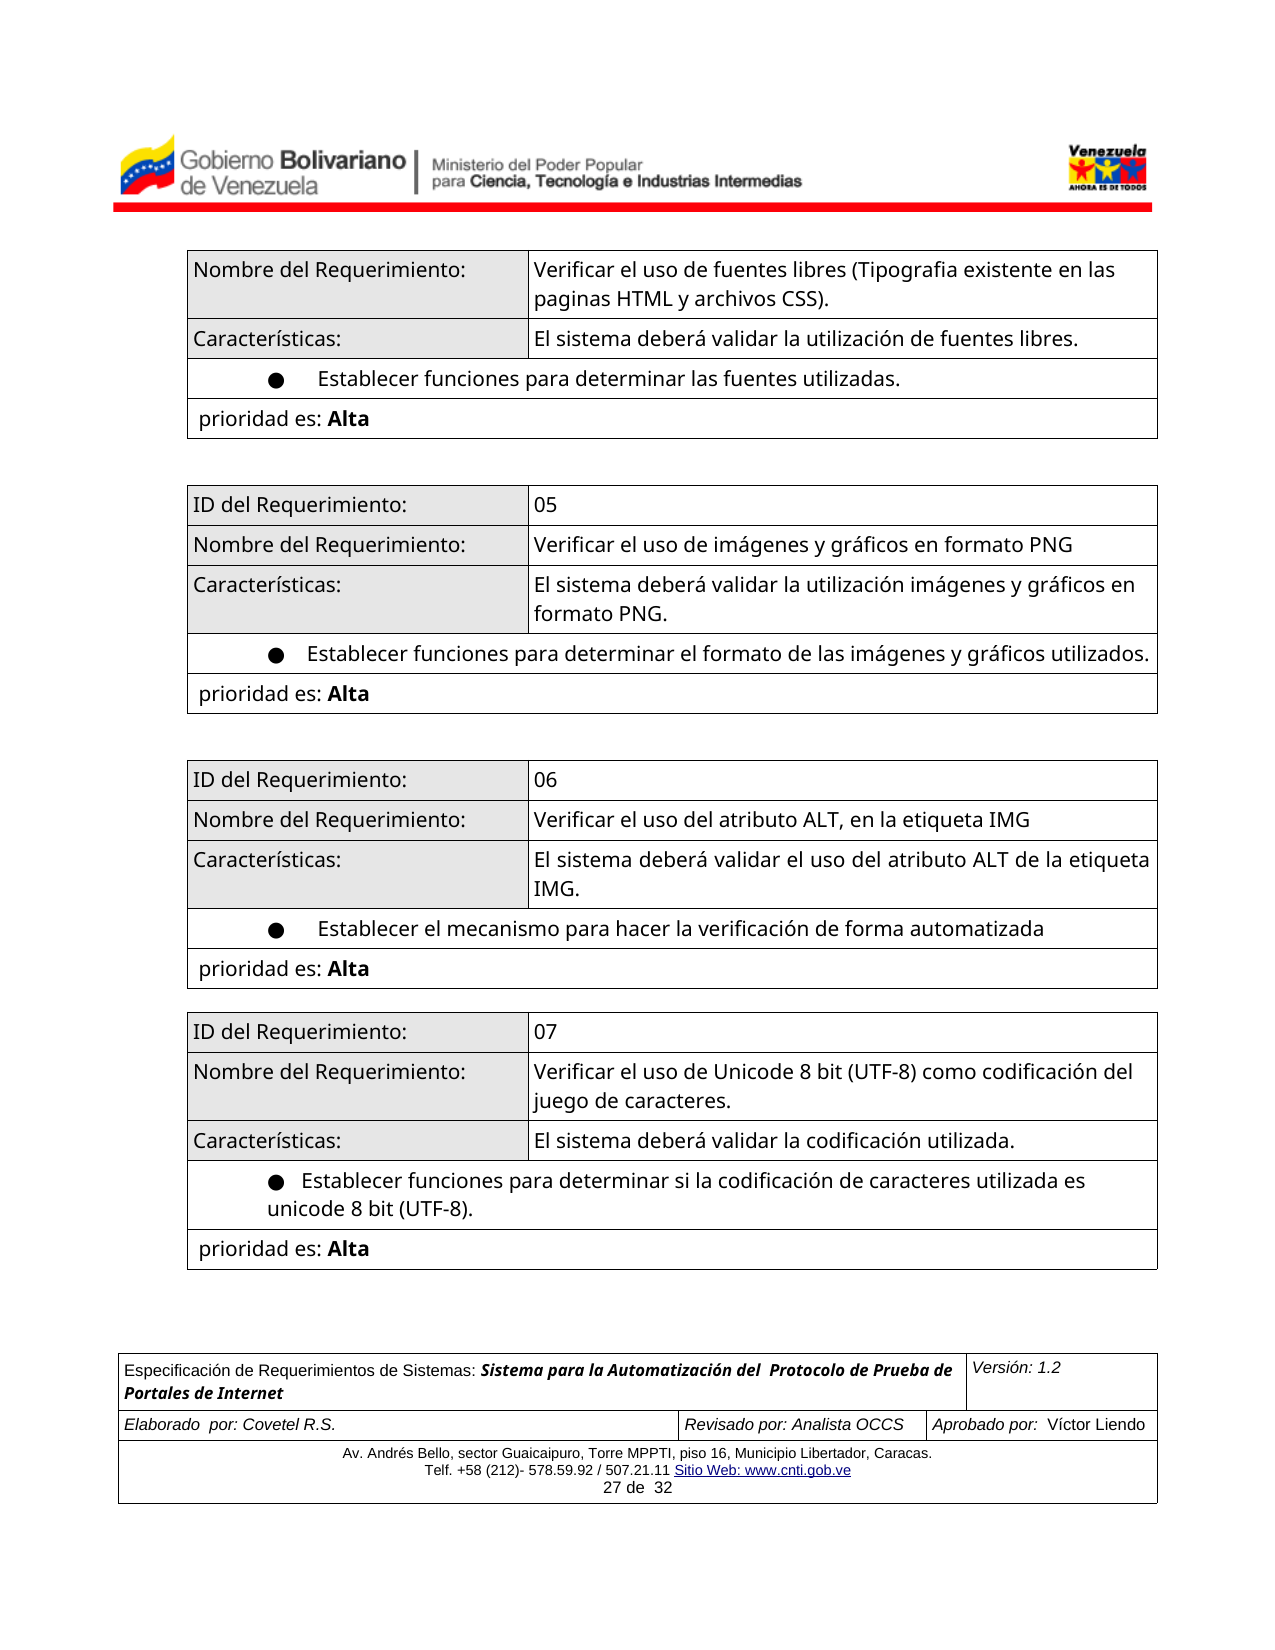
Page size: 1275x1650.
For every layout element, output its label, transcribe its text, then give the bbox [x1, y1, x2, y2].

table_header 06 [529, 761, 1157, 800]
table_cell Nombre del Requerimiento: [188, 526, 528, 565]
table_cell ● Establecer funciones para determinar las fuentes utilizadas. [188, 359, 1157, 398]
table_cell El sistema deberá validar la utilización imágenes y gráficos en formato PNG. [529, 566, 1157, 633]
table_cell Características: [188, 566, 528, 633]
table_cell prioridad es: Alta [188, 674, 1157, 713]
table_header ID del Requerimiento: [188, 1013, 528, 1052]
table_cell ● Establecer el mecanismo para hacer la verificación de forma automatizada [188, 909, 1157, 948]
table_cell Características: [188, 1121, 528, 1160]
table_cell Verificar el uso de fuentes libres (Tipografia existente en las paginas HTML y archivos CSS). [529, 251, 1157, 318]
table_cell Nombre del Requerimiento: [188, 251, 528, 318]
table_cell ● Establecer funciones para determinar el formato de las imágenes y gráficos utilizados. [188, 634, 1157, 673]
table_cell prioridad es: Alta [188, 949, 1157, 988]
picture [113, 126, 1153, 212]
table_header ID del Requerimiento: [188, 761, 528, 800]
table_cell El sistema deberá validar la utilización de fuentes libres. [529, 319, 1157, 358]
table_cell El sistema deberá validar la codificación utilizada. [529, 1121, 1157, 1160]
table_cell Verificar el uso del atributo ALT, en la etiqueta IMG [529, 801, 1157, 840]
table_cell Características: [188, 319, 528, 358]
table_cell prioridad es: Alta [188, 399, 1157, 438]
table_cell Características: [188, 841, 528, 908]
table_cell prioridad es: Alta [188, 1230, 1157, 1268]
table_header ID del Requerimiento: [188, 486, 528, 525]
table_cell Verificar el uso de imágenes y gráficos en formato PNG [529, 526, 1157, 565]
table_header 05 [529, 486, 1157, 525]
table_header 07 [529, 1013, 1157, 1052]
table_cell Nombre del Requerimiento: [188, 1053, 528, 1120]
table_cell Verificar el uso de Unicode 8 bit (UTF-8) como codificación del juego de caracteres. [529, 1053, 1157, 1120]
table_cell Nombre del Requerimiento: [188, 801, 528, 840]
table_cell El sistema deberá validar el uso del atributo ALT de la etiqueta IMG. [529, 841, 1157, 908]
table_cell ● Establecer funciones para determinar si la codificación de caracteres utilizada es unicode 8 bit (UTF-8). [188, 1161, 1157, 1228]
